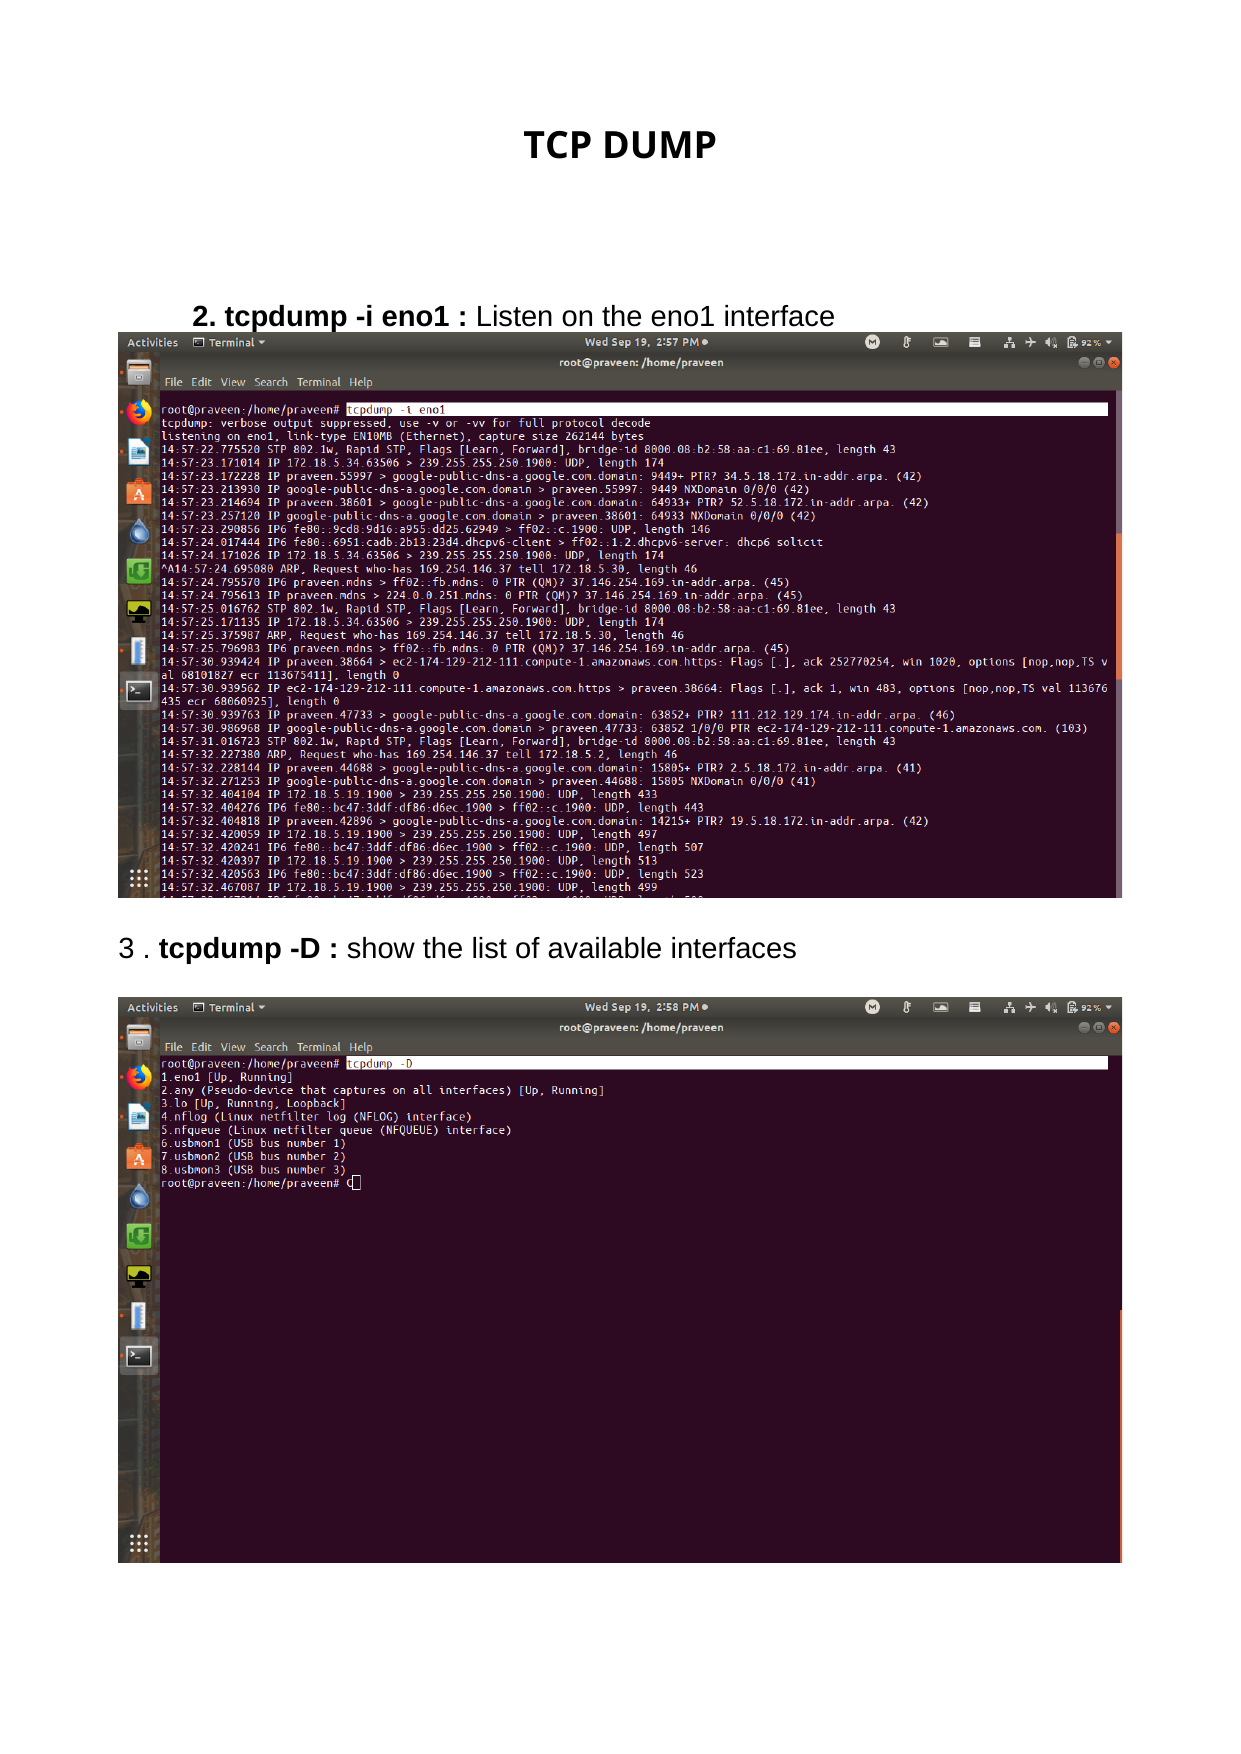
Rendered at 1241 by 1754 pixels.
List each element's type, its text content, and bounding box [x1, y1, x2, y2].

text 2. tcpdump -i eno1 : Listen on the eno1 interface [118, 299, 1122, 332]
picture [118, 997, 1123, 1563]
text 3 . tcpdump -D : show the list of available interfaces [118, 931, 1122, 964]
picture [118, 332, 1123, 898]
